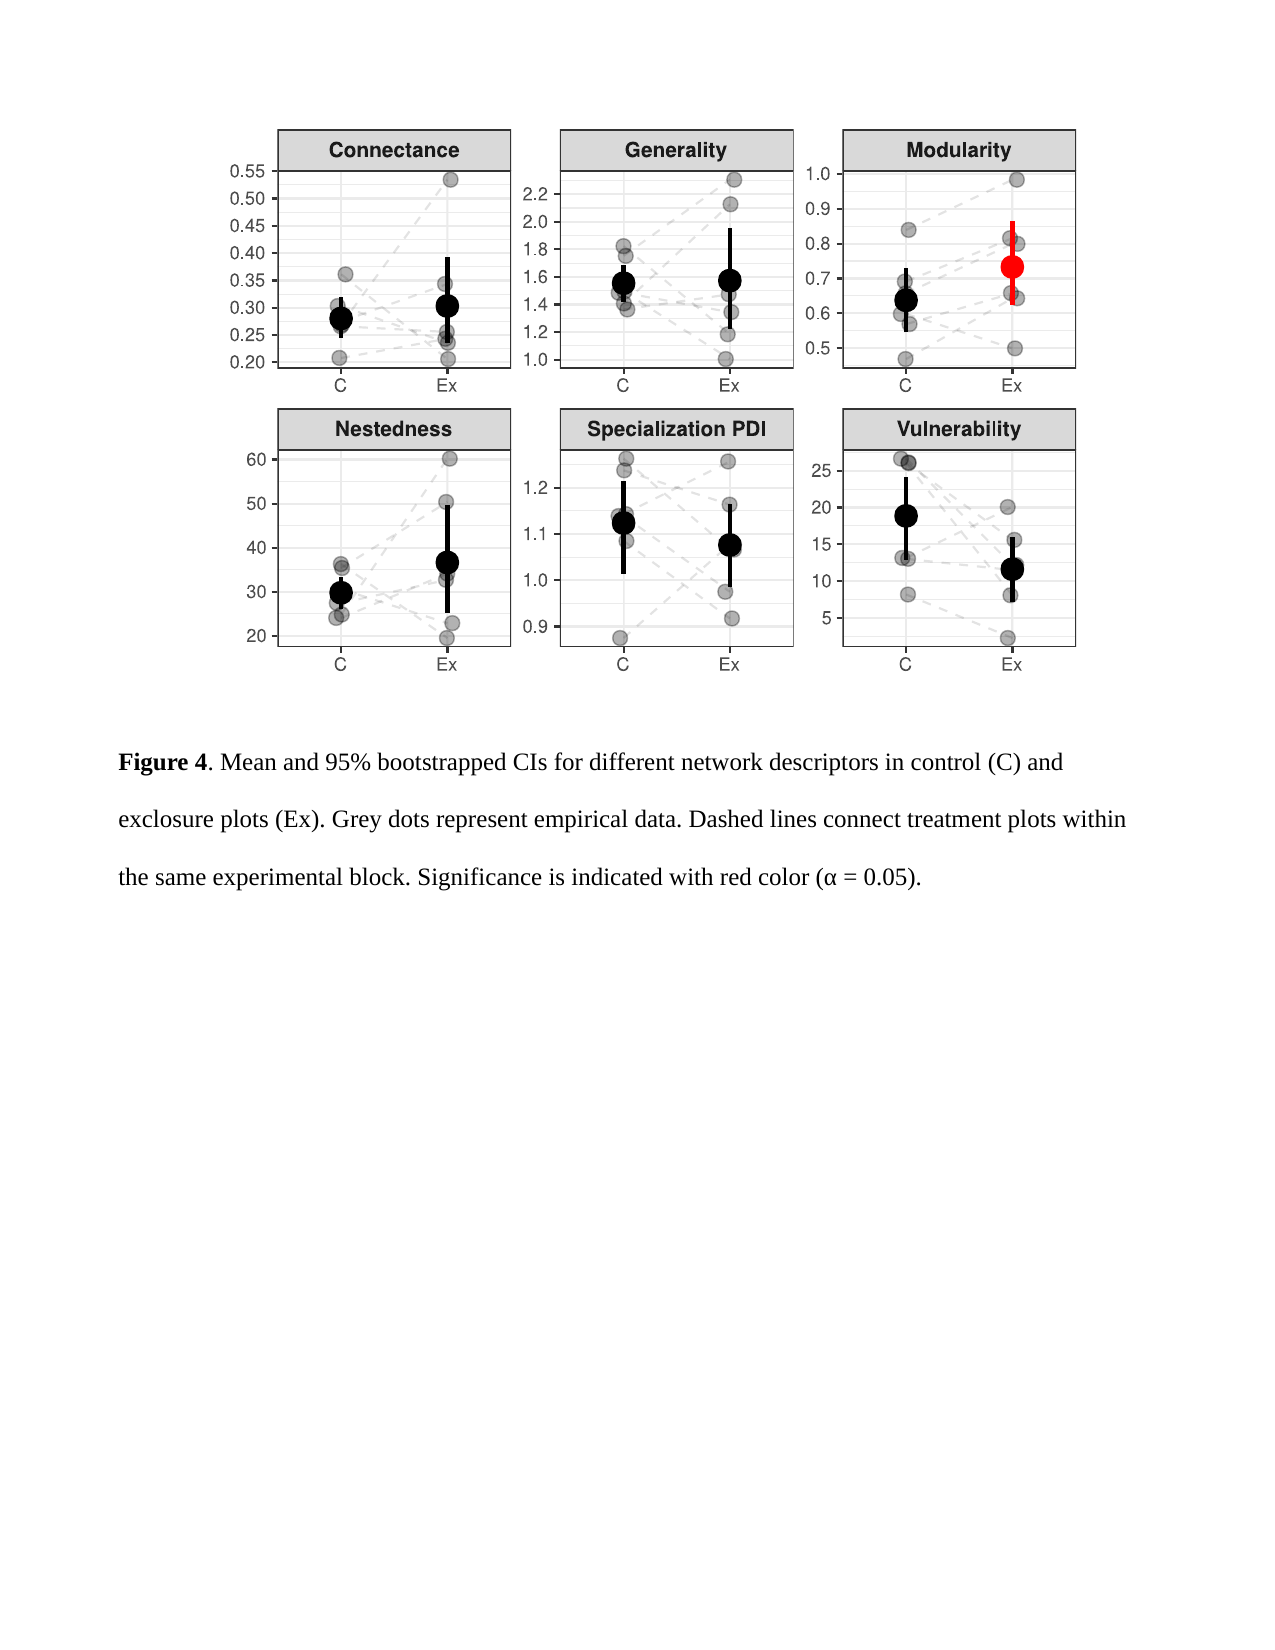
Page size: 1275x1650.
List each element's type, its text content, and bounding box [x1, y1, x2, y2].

text Figure 4. Mean and 95% bootstrapped CIs for different network descriptors in control (C) and exclosure plots (Ex). Grey dots represent empirical data. Dashed lines connect treatment plots within the same experimental block. Significance is indicated with red color (α = 0.05). [118, 118, 1157, 891]
